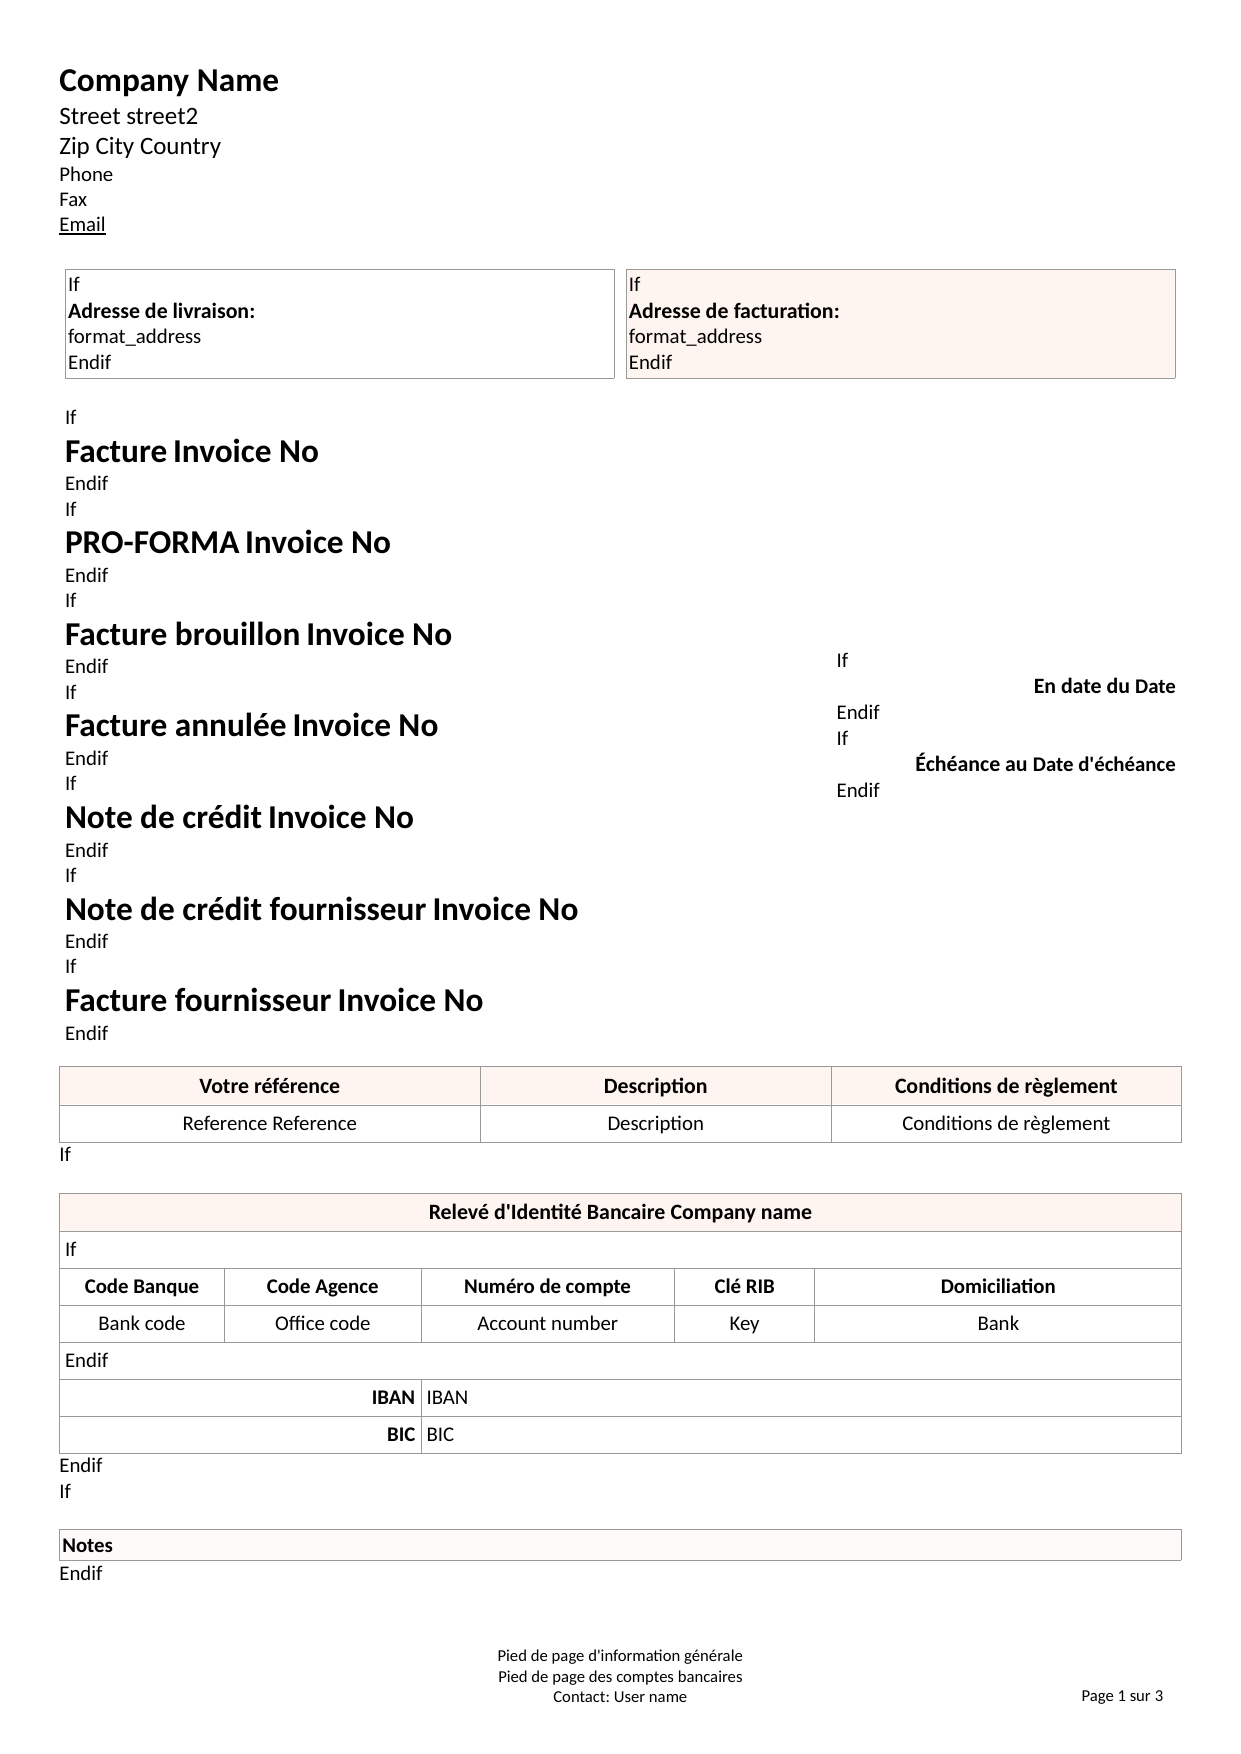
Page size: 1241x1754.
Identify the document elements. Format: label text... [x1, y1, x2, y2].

table_header If Adresse de livraison: format_address Endif [59, 263, 620, 383]
table_cell Conditions de règlement [832, 1106, 1181, 1142]
table_header Votre référence [60, 1067, 480, 1104]
table_header Conditions de règlement [832, 1067, 1181, 1104]
table_cell Bank code [60, 1306, 224, 1342]
table_header Description [481, 1067, 831, 1104]
table_cell Key [675, 1306, 814, 1342]
table_cell IBAN [60, 1380, 421, 1416]
table_cell Clé RIB [675, 1269, 814, 1305]
table_header Company Name Street street2 Zip City Country Phone Fax Email [59, 59, 608, 248]
table_header If Facture Invoice No Endif If PRO-FORMA Invoice No Endif If Facture brouillon Invoice No Endif If Facture annulée Invoice No Endif If Note de crédit Invoice No Endif If Note de crédit fournisseur Invoice No Endif If Facture fournisseur Invoice No Endif [59, 399, 831, 1051]
table_header If En date du Date Endif If Échéance au Date d'échéance Endif [831, 399, 1181, 1051]
table_cell Description [481, 1106, 831, 1142]
text If [59, 1143, 1181, 1167]
table_cell Endif [60, 1343, 1181, 1379]
table_cell BIC [60, 1417, 421, 1453]
text Notes [60, 1530, 1181, 1560]
text Endif [59, 1561, 1181, 1586]
table_cell Account number [422, 1306, 674, 1342]
table_cell Numéro de compte [422, 1269, 674, 1305]
table_cell Office code [225, 1306, 421, 1342]
table_cell If [60, 1232, 1181, 1268]
table_cell Domiciliation [815, 1269, 1181, 1305]
table_header [609, 59, 1181, 248]
table_cell Code Agence [225, 1269, 421, 1305]
text If [59, 1478, 1181, 1503]
table_cell BIC [422, 1417, 1181, 1453]
text Endif [59, 1454, 1181, 1478]
table_header Relevé d'Identité Bancaire Company name [60, 1194, 1181, 1231]
table_cell IBAN [422, 1380, 1181, 1416]
table_cell Reference Reference [60, 1106, 480, 1142]
table_cell Code Banque [60, 1269, 224, 1305]
table_cell Bank [815, 1306, 1181, 1342]
table_header If Adresse de facturation: format_address Endif [620, 263, 1181, 383]
